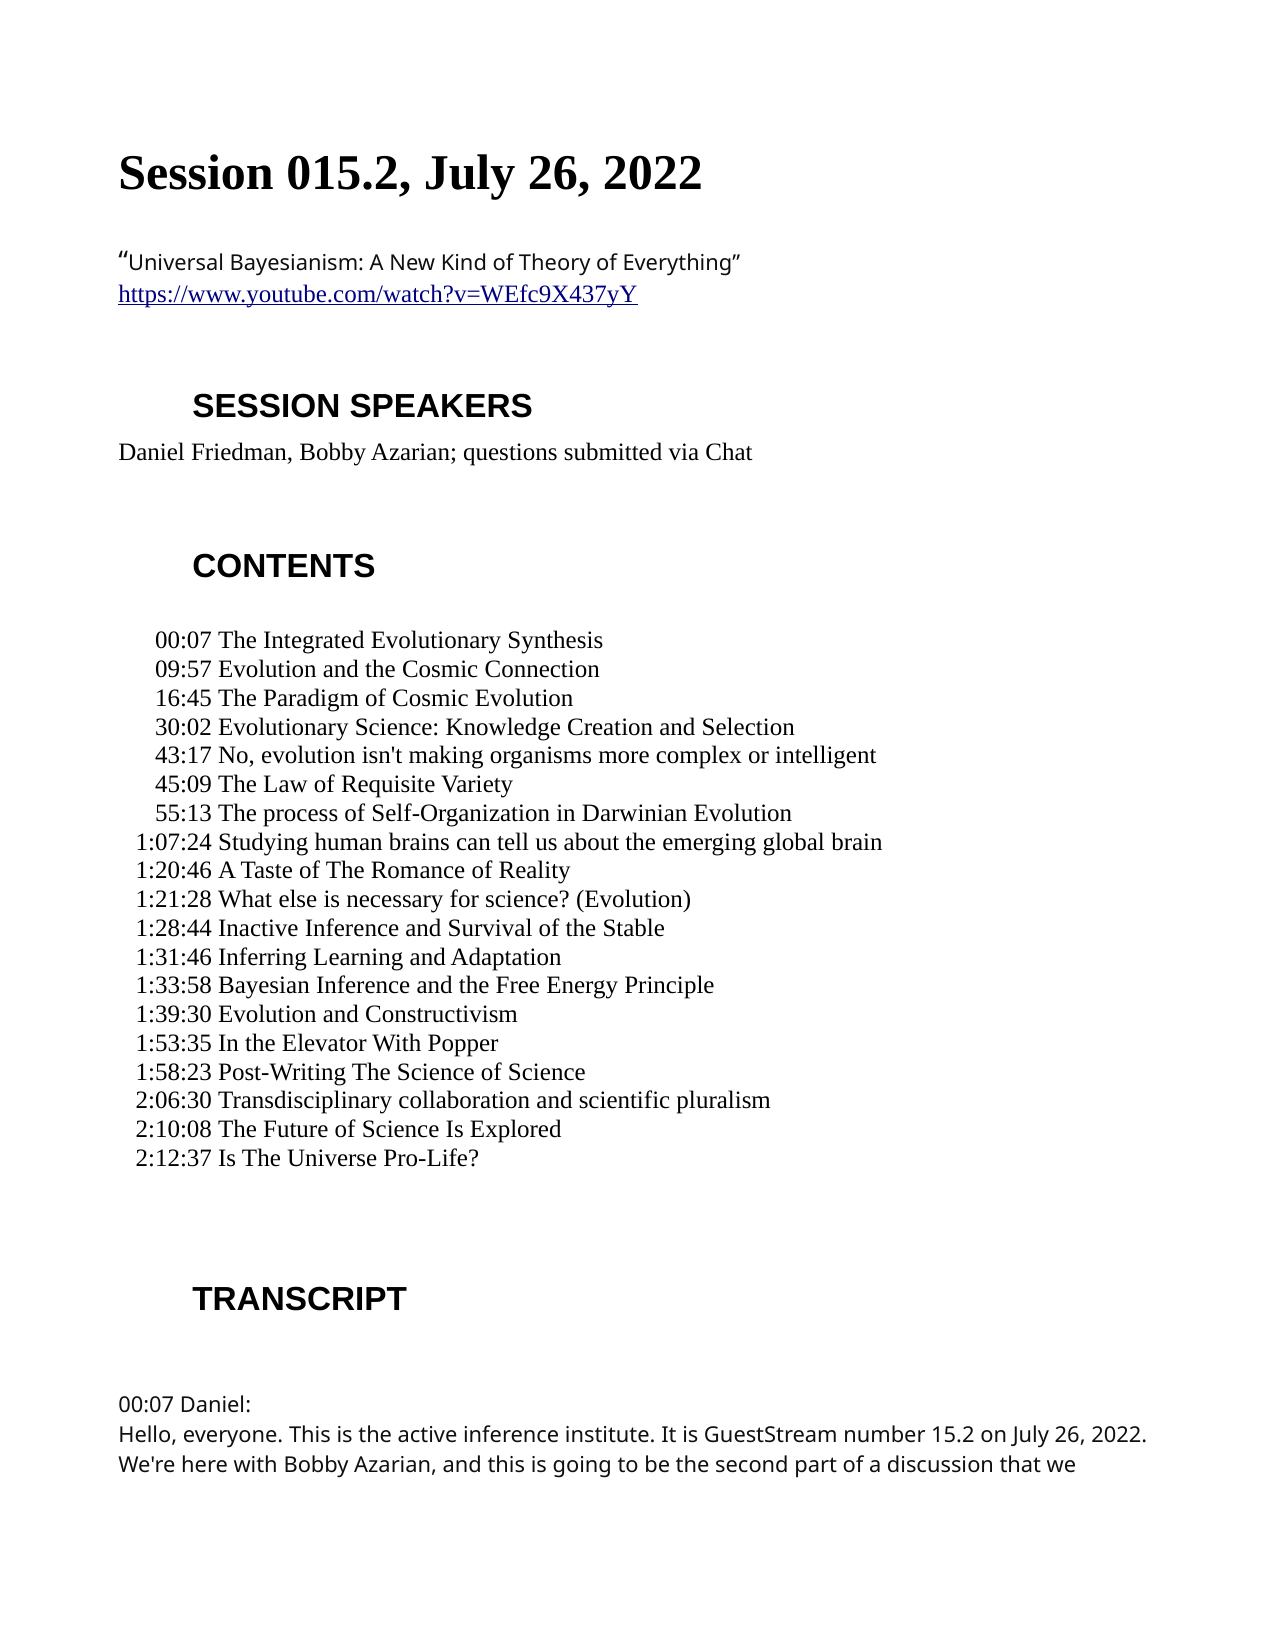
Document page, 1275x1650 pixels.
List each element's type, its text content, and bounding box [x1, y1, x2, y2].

subtitle Session 015.2, July 26, 2022 [118, 143, 1157, 201]
table_cell What else is necessary for science? (Evolution) [215, 884, 903, 913]
table_cell 16:45 [112, 683, 215, 712]
table_header The Integrated Evolutionary Synthesis [215, 626, 903, 654]
table_cell 2:10:08 [112, 1114, 215, 1143]
table_cell The Law of Requisite Variety [215, 769, 903, 798]
table_cell 1:28:44 [112, 913, 215, 942]
table_cell Evolution and the Cosmic Connection [215, 654, 903, 683]
text Hello, everyone. This is the active inference institute. It is GuestStream number 15.2 on July 26, 2022. We're here with Bobby Azarian, and this is going to be the second part of a discussion that we [118, 1419, 1157, 1479]
table_cell 2:06:30 [112, 1086, 215, 1114]
table_cell 30:02 [112, 712, 215, 741]
table_cell Transdisciplinary collaboration and scientific pluralism [215, 1086, 903, 1114]
table_cell Is The Universe Pro-Life? [215, 1143, 903, 1172]
table_cell Studying human brains can tell us about the emerging global brain [215, 827, 903, 856]
text 00:07 Daniel: [118, 1389, 1157, 1419]
text https://www.youtube.com/watch?v=WEfc9X437yY [118, 279, 1157, 307]
table_cell In the Elevator With Popper [215, 1028, 903, 1057]
table_cell Post-Writing The Science of Science [215, 1057, 903, 1086]
table_cell Evolutionary Science: Knowledge Creation and Selection [215, 712, 903, 741]
table_cell 09:57 [112, 654, 215, 683]
table_cell The Paradigm of Cosmic Evolution [215, 683, 903, 712]
table_cell 43:17 [112, 741, 215, 769]
subtitle SESSION SPEAKERS [118, 386, 1157, 424]
table_cell The process of Self-Organization in Darwinian Evolution [215, 798, 903, 827]
table_cell 1:53:35 [112, 1028, 215, 1057]
subtitle CONTENTS [118, 546, 1157, 584]
text Daniel Friedman, Bobby Azarian; questions submitted via Chat [118, 437, 1157, 466]
table_cell 55:13 [112, 798, 215, 827]
table_cell No, evolution isn't making organisms more complex or intelligent [215, 741, 903, 769]
table_cell 45:09 [112, 769, 215, 798]
table_cell 2:12:37 [112, 1143, 215, 1172]
table_cell Evolution and Constructivism [215, 999, 903, 1028]
table_cell Inferring Learning and Adaptation [215, 942, 903, 971]
table_cell 1:07:24 [112, 827, 215, 856]
table_cell 1:39:30 [112, 999, 215, 1028]
table_cell 1:58:23 [112, 1057, 215, 1086]
table_cell 1:33:58 [112, 971, 215, 999]
table_cell The Future of Science Is Explored [215, 1114, 903, 1143]
table_cell 1:20:46 [112, 856, 215, 884]
table_cell 1:31:46 [112, 942, 215, 971]
table_cell Inactive Inference and Survival of the Stable [215, 913, 903, 942]
text “Universal Bayesianism: A New Kind of Theory of Everything” [118, 242, 1157, 279]
table_header 00:07 [112, 626, 215, 654]
table_cell A Taste of The Romance of Reality [215, 856, 903, 884]
table_cell Bayesian Inference and the Free Energy Principle [215, 971, 903, 999]
subtitle TRANSCRIPT [118, 1279, 1157, 1317]
table_cell 1:21:28 [112, 884, 215, 913]
